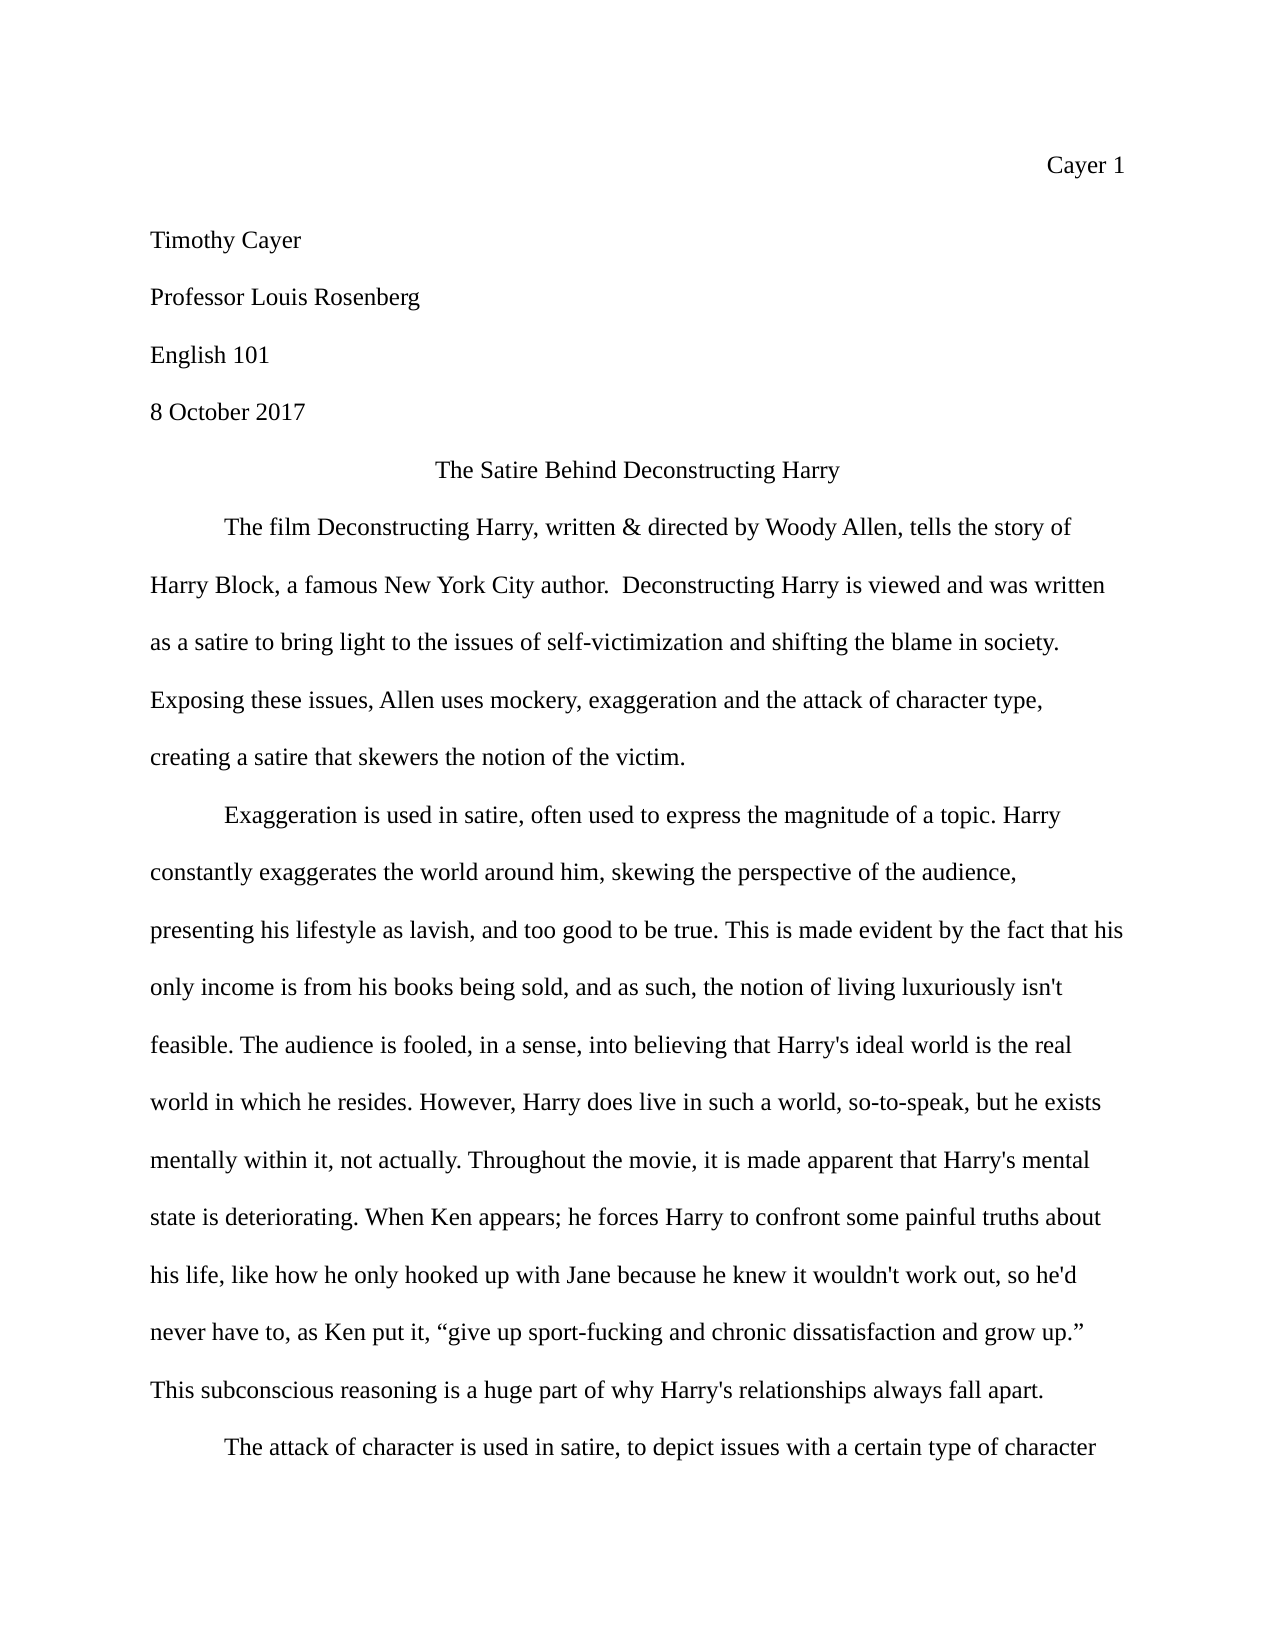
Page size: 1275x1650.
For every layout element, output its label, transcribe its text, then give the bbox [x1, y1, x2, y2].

text Professor Louis Rosenberg [150, 282, 1125, 311]
text The film Deconstructing Harry, written & directed by Woody Allen, tells the story of Harry Block, a famous New York City author. Deconstructing Harry is viewed and was written as a satire to bring light to the issues of self-victimization and shifting the blame in society. Exposing these issues, Allen uses mockery, exaggeration and the attack of character type, creating a satire that skewers the notion of the victim. [150, 512, 1125, 771]
text Exaggeration is used in satire, often used to express the magnitude of a topic. Harry constantly exaggerates the world around him, skewing the perspective of the audience, presenting his lifestyle as lavish, and too good to be true. This is made evident by the fact that his only income is from his books being sold, and as such, the notion of living luxuriously isn't feasible. The audience is fooled, in a sense, into believing that Harry's ideal world is the real world in which he resides. However, Harry does live in such a world, so-to-speak, but he exists mentally within it, not actually. Throughout the movie, it is made apparent that Harry's mental state is deteriorating. When Ken appears; he forces Harry to confront some painful truths about his life, like how he only hooked up with Jane because he knew it wouldn't work out, so he'd never have to, as Ken put it, “give up sport-fucking and chronic dissatisfaction and grow up.” This subconscious reasoning is a huge part of why Harry's relationships always fall apart. [150, 800, 1125, 1404]
text Timothy Cayer [150, 225, 1125, 254]
text English 101 [150, 340, 1125, 369]
text The Satire Behind Deconstructing Harry [150, 455, 1125, 484]
text 8 October 2017 [150, 397, 1125, 426]
text The attack of character is used in satire, to depict issues with a certain type of character [150, 1432, 1125, 1461]
